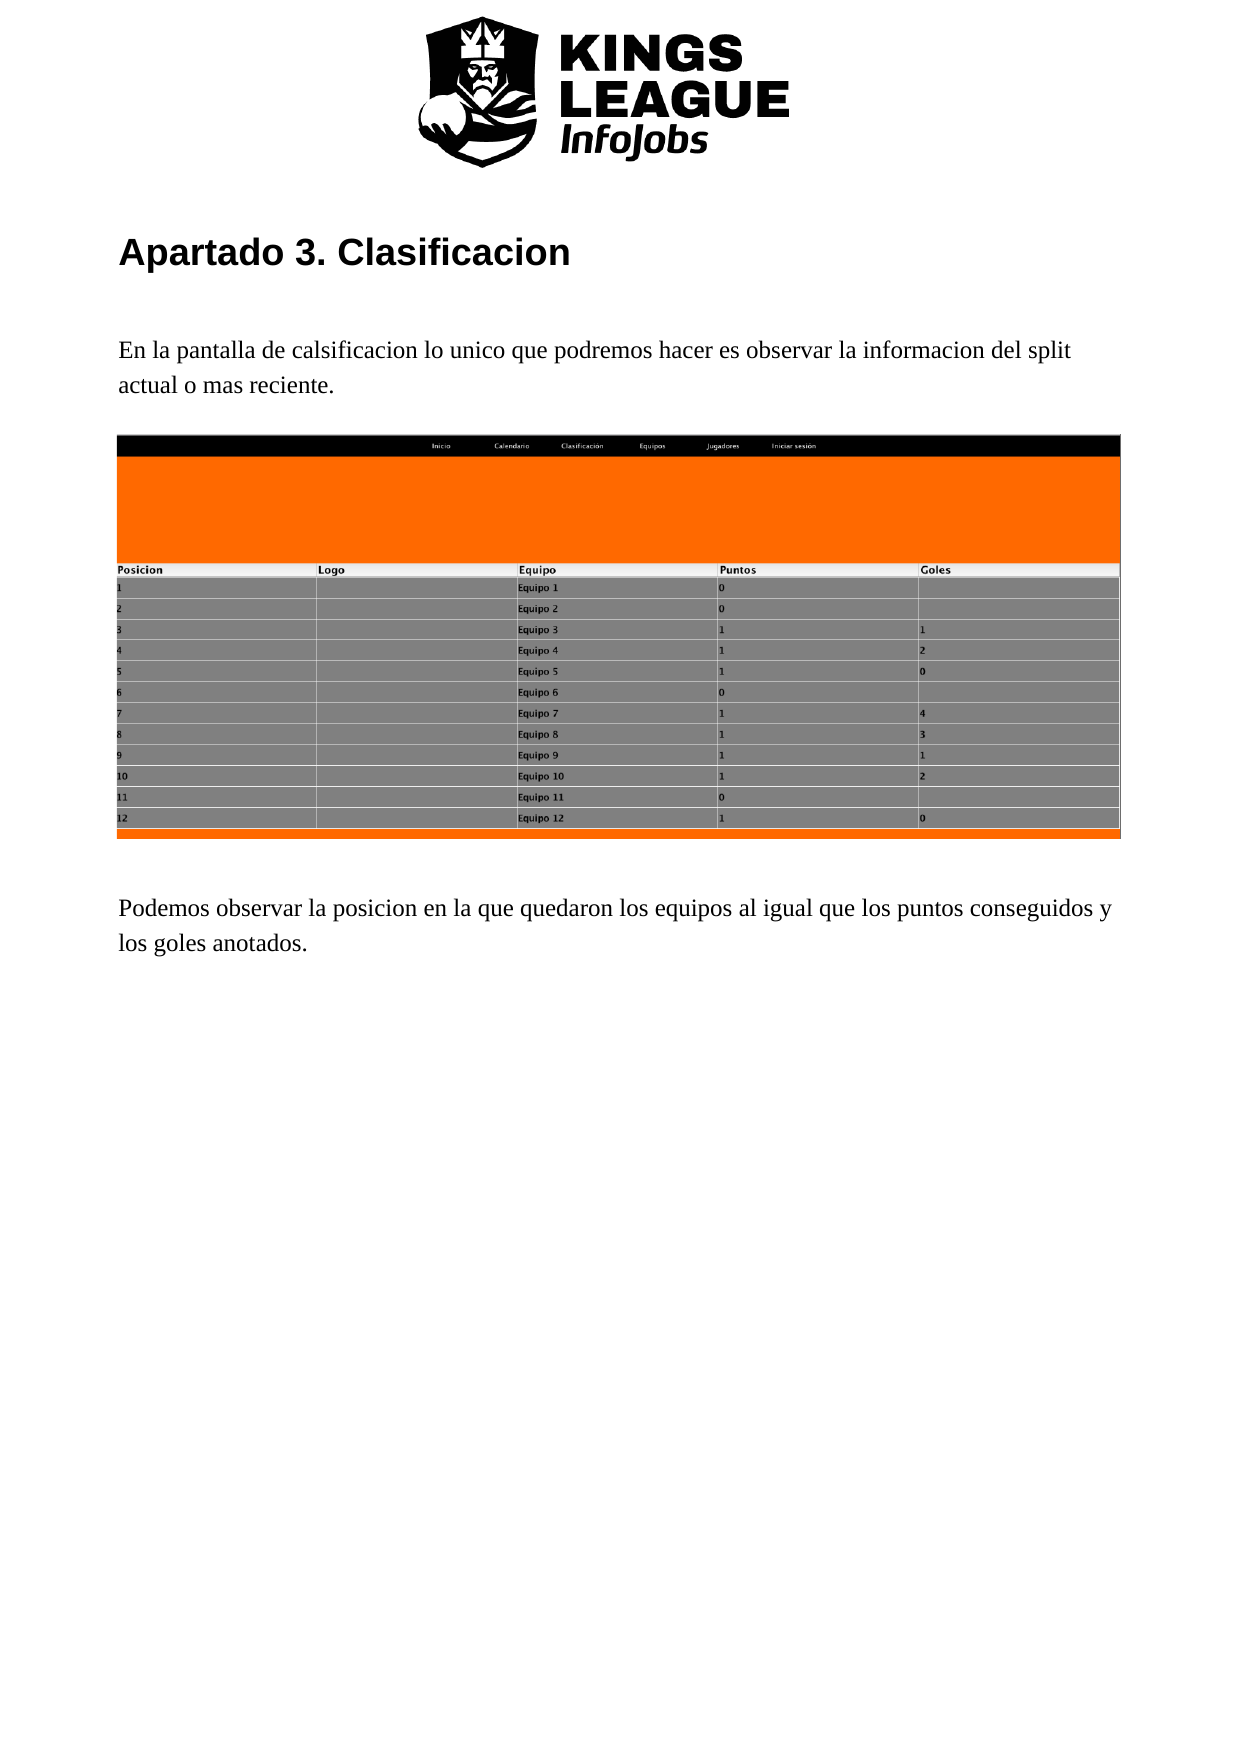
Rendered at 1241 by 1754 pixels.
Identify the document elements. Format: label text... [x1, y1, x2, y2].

text Podemos observar la posicion en la que quedaron los equipos al igual que los puntos conseguidos y los goles anotados. [118, 893, 1122, 957]
text En la pantalla de calsificacion lo unico que podremos hacer es observar la informacion del split actual o mas reciente. [118, 335, 1122, 398]
subtitle Apartado 3. Clasificacion [118, 230, 1122, 274]
picture [418, 11, 823, 197]
picture [116, 434, 1121, 839]
